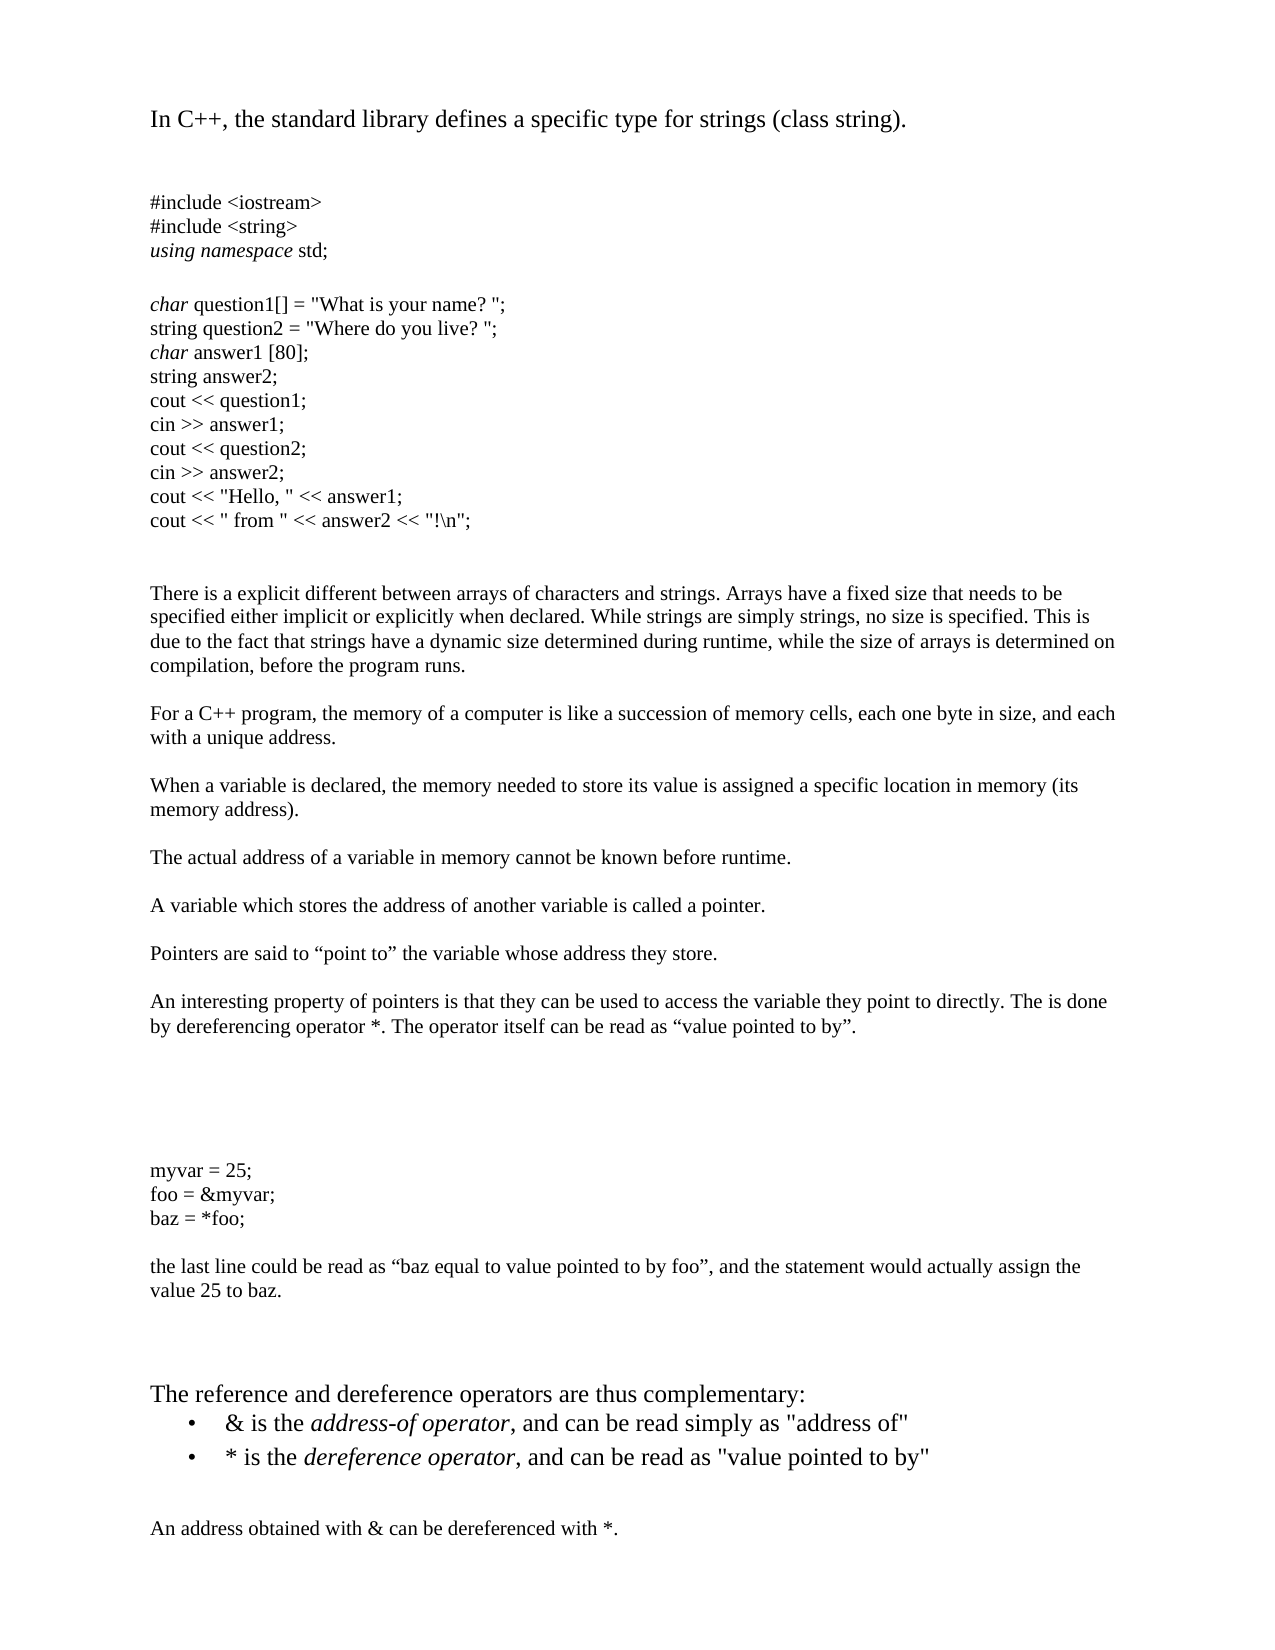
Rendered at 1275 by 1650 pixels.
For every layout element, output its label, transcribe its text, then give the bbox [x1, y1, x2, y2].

text the last line could be read as “baz equal to value pointed to by foo”, and the statement would actually assign the value 25 to baz. [150, 1254, 1125, 1302]
text char answer1 [80]; [150, 340, 1125, 364]
text A variable which stores the address of another variable is called a pointer. [150, 893, 1125, 917]
list & is the address-of operator, and can be read simply as "address of" [187, 1408, 1125, 1437]
text string question2 = "Where do you live? "; [150, 316, 1125, 340]
text string answer2; [150, 364, 1125, 388]
text using namespace std; [150, 238, 1125, 262]
text cout << " from " << answer2 << "!\n"; [150, 508, 1125, 532]
text #include <iostream> [150, 190, 1125, 214]
text In C++, the standard library defines a specific type for strings (class string). [150, 104, 1125, 132]
text cout << question1; [150, 388, 1125, 412]
text The actual address of a variable in memory cannot be known before runtime. [150, 845, 1125, 869]
text #include <string> [150, 214, 1125, 238]
text An interesting property of pointers is that they can be used to access the variable they point to directly. The is done by dereferencing operator *. The operator itself can be read as “value pointed to by”. [150, 989, 1125, 1038]
text foo = &myvar; [150, 1182, 1125, 1206]
text When a variable is declared, the memory needed to store its value is assigned a specific location in memory (its memory address). [150, 773, 1125, 821]
text char question1[] = "What is your name? "; [150, 292, 1125, 316]
text There is a explicit different between arrays of characters and strings. Arrays have a fixed size that needs to be specified either implicit or explicitly when declared. While strings are simply strings, no size is specified. This is due to the fact that strings have a dynamic size determined during runtime, while the size of arrays is determined on compilation, before the program runs. [150, 580, 1125, 677]
text For a C++ program, the memory of a computer is like a succession of memory cells, each one byte in size, and each with a unique address. [150, 701, 1125, 749]
text cout << "Hello, " << answer1; [150, 484, 1125, 508]
text cin >> answer1; [150, 412, 1125, 436]
text cout << question2; [150, 436, 1125, 460]
text The reference and dereference operators are thus complementary: [150, 1350, 1125, 1408]
text An address obtained with & can be dereferenced with *. [150, 1516, 1125, 1539]
list * is the dereference operator, and can be read as "value pointed to by" [187, 1442, 1125, 1471]
text myvar = 25; [150, 1158, 1125, 1182]
text Pointers are said to “point to” the variable whose address they store. [150, 941, 1125, 965]
text baz = *foo; [150, 1206, 1125, 1230]
text cin >> answer2; [150, 460, 1125, 484]
